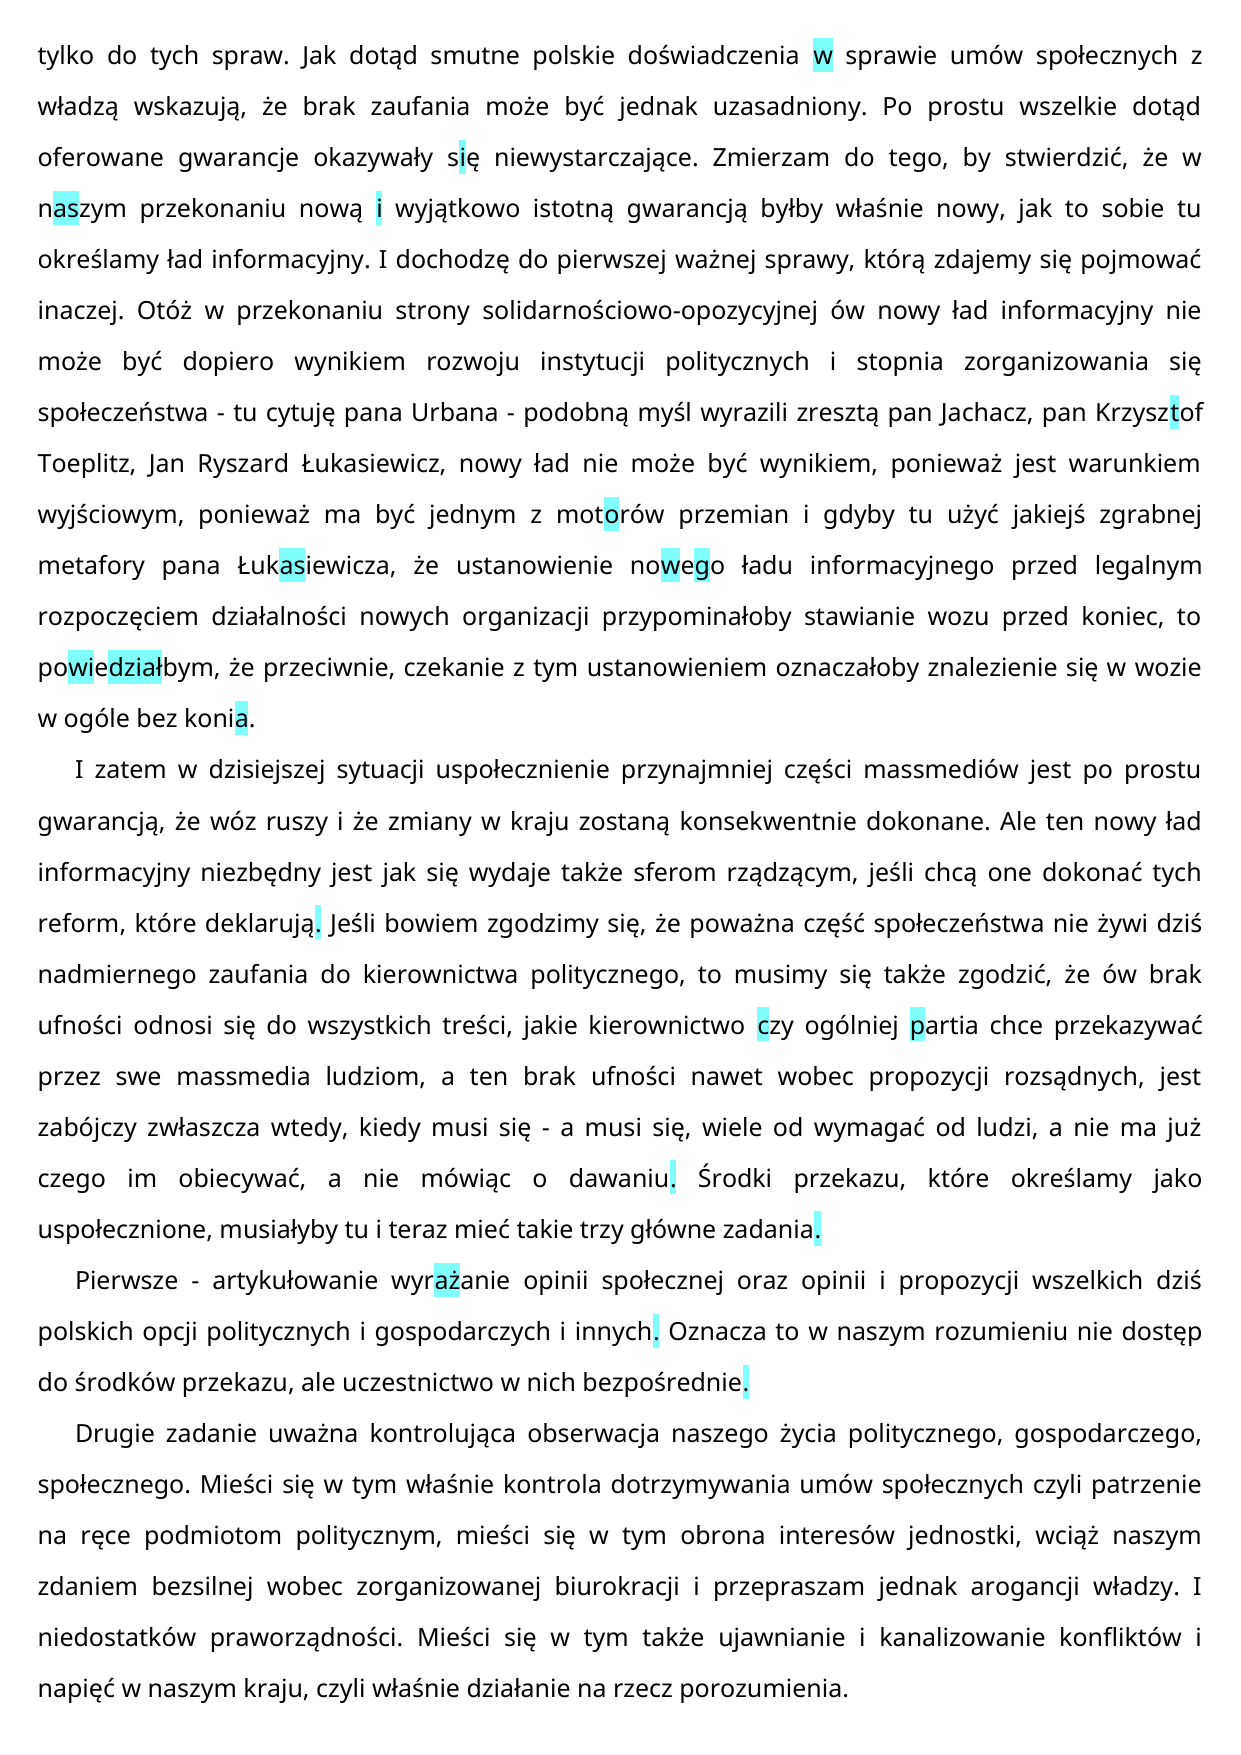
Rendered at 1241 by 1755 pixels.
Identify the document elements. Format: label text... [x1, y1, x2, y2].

text Pierwsze - artykułowanie wyrażanie opinii społecznej oraz opinii i propozycji wszelkich dziś polskich opcji politycznych i gospodarczych i innych. Oznacza to w naszym rozumieniu nie dostęp do środków przekazu, ale uczestnictwo w nich bezpośrednie. [37, 1262, 1203, 1399]
text Drugie zadanie uważna kontrolująca obserwacja naszego życia politycznego, gospodarczego, społecznego. Mieści się w tym właśnie kontrola dotrzymywania umów społecznych czyli patrzenie na ręce podmiotom politycznym, mieści się w tym obrona interesów jednostki, wciąż naszym zdaniem bezsilnej wobec zorganizowanej biurokracji i przepraszam jednak arogancji władzy. I niedostatków praworządności. Mieści się w tym także ujawnianie i kanalizowanie konfliktów i napięć w naszym kraju, czyli właśnie działanie na rzecz porozumienia. [37, 1416, 1203, 1705]
text I zatem w dzisiejszej sytuacji uspołecznienie przynajmniej części massmediów jest po prostu gwarancją, że wóz ruszy i że zmiany w kraju zostaną konsekwentnie dokonane. Ale ten nowy ład informacyjny niezbędny jest jak się wydaje także sferom rządzącym, jeśli chcą one dokonać tych reform, które deklarują. Jeśli bowiem zgodzimy się, że poważna część społeczeństwa nie żywi dziś nadmiernego zaufania do kierownictwa politycznego, to musimy się także zgodzić, że ów brak ufności odnosi się do wszystkich treści, jakie kierownictwo czy ogólniej partia chce przekazywać przez swe massmedia ludziom, a ten brak ufności nawet wobec propozycji rozsądnych, jest zabójczy zwłaszcza wtedy, kiedy musi się - a musi się, wiele od wymagać od ludzi, a nie ma już czego im obiecywać, a nie mówiąc o dawaniu. Środki przekazu, które określamy jako uspołecznione, musiałyby tu i teraz mieć takie trzy główne zadania. [37, 752, 1203, 1246]
text tylko do tych spraw. Jak dotąd smutne polskie doświadczenia w sprawie umów społecznych z władzą wskazują, że brak zaufania może być jednak uzasadniony. Po prostu wszelkie dotąd oferowane gwarancje okazywały się niewystarczające. Zmierzam do tego, by stwierdzić, że w naszym przekonaniu nową i wyjątkowo istotną gwarancją byłby właśnie nowy, jak to sobie tu określamy ład informacyjny. I dochodzę do pierwszej ważnej sprawy, którą zdajemy się pojmować inaczej. Otóż w przekonaniu strony solidarnościowo-opozycyjnej ów nowy ład informacyjny nie może być dopiero wynikiem rozwoju instytucji politycznych i stopnia zorganizowania się społeczeństwa - tu cytuję pana Urbana - podobną myśl wyrazili zresztą pan Jachacz, pan Krzysztof Toeplitz, Jan Ryszard Łukasiewicz, nowy ład nie może być wynikiem, ponieważ jest warunkiem wyjściowym, ponieważ ma być jednym z motorów przemian i gdyby tu użyć jakiejś zgrabnej metafory pana Łukasiewicza, że ustanowienie nowego ładu informacyjnego przed legalnym rozpoczęciem działalności nowych organizacji przypominałoby stawianie wozu przed koniec, to powiedziałbym, że przeciwnie, czekanie z tym ustanowieniem oznaczałoby znalezienie się w wozie w ogóle bez konia. [37, 37, 1203, 735]
